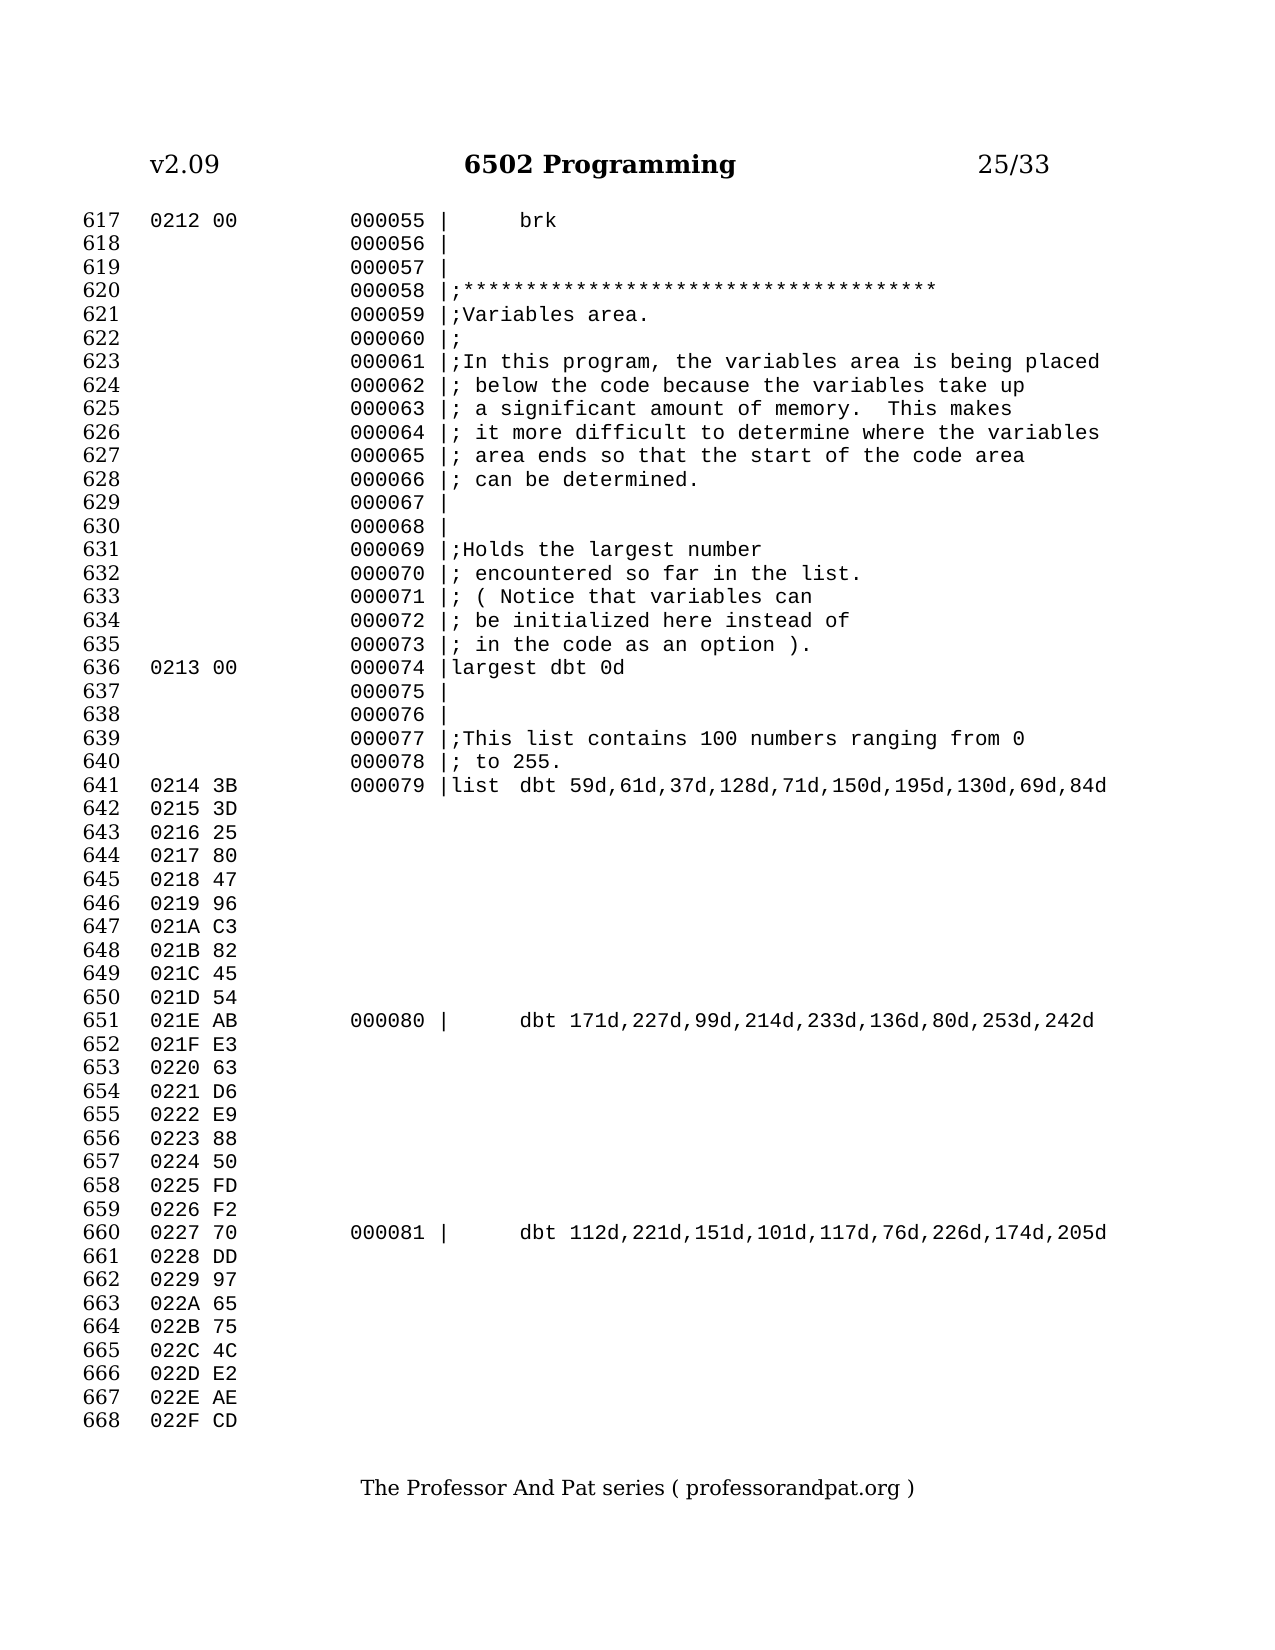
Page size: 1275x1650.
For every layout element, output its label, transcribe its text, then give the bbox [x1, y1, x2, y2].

text 0219 96 [150, 893, 1125, 916]
text 000068 | [150, 516, 1125, 539]
text 021C 45 [150, 963, 1125, 987]
text 000075 | [150, 681, 1125, 704]
text 000056 | [150, 233, 1125, 257]
text 0227 70 000081 | dbt 112d,221d,151d,101d,117d,76d,226d,174d,205d [150, 1222, 1125, 1246]
text 022C 4C [150, 1340, 1125, 1363]
text 000072 |; be initialized here instead of [150, 610, 1125, 634]
text 000061 |;In this program, the variables area is being placed [150, 351, 1125, 375]
text 000076 | [150, 704, 1125, 728]
text 0218 47 [150, 869, 1125, 893]
text 021E AB 000080 | dbt 171d,227d,99d,214d,233d,136d,80d,253d,242d [150, 1010, 1125, 1034]
text 0215 3D [150, 798, 1125, 822]
text 000063 |; a significant amount of memory. This makes [150, 398, 1125, 422]
text 0216 25 [150, 822, 1125, 846]
text 021F E3 [150, 1034, 1125, 1057]
text 000067 | [150, 492, 1125, 516]
text 000071 |; ( Notice that variables can [150, 587, 1125, 610]
text 021B 82 [150, 940, 1125, 963]
text 0222 E9 [150, 1104, 1125, 1128]
text 0229 97 [150, 1269, 1125, 1293]
text 000069 |;Holds the largest number [150, 539, 1125, 563]
text 000065 |; area ends so that the start of the code area [150, 445, 1125, 469]
text 022F CD [150, 1411, 1125, 1434]
text 0221 D6 [150, 1081, 1125, 1104]
text 000078 |; to 255. [150, 751, 1125, 775]
text 0223 88 [150, 1128, 1125, 1152]
text 0228 DD [150, 1246, 1125, 1269]
text 021A C3 [150, 916, 1125, 940]
text 000062 |; below the code because the variables take up [150, 375, 1125, 398]
text 000077 |;This list contains 100 numbers ranging from 0 [150, 728, 1125, 751]
text 0225 FD [150, 1175, 1125, 1199]
text 000064 |; it more difficult to determine where the variables [150, 422, 1125, 445]
text 000057 | [150, 257, 1125, 281]
text 000060 |; [150, 328, 1125, 351]
text 022D E2 [150, 1363, 1125, 1387]
text 000058 |;************************************** [150, 281, 1125, 304]
text 0213 00 000074 |largest dbt 0d [150, 657, 1125, 681]
text 0220 63 [150, 1057, 1125, 1081]
text 000073 |; in the code as an option ). [150, 634, 1125, 657]
text 000059 |;Variables area. [150, 304, 1125, 328]
text 0217 80 [150, 846, 1125, 869]
text 000066 |; can be determined. [150, 469, 1125, 492]
text 000070 |; encountered so far in the list. [150, 563, 1125, 587]
text 022A 65 [150, 1293, 1125, 1316]
text 021D 54 [150, 987, 1125, 1010]
text 022E AE [150, 1387, 1125, 1411]
text 022B 75 [150, 1316, 1125, 1340]
text 0226 F2 [150, 1199, 1125, 1222]
text 0224 50 [150, 1152, 1125, 1175]
text 0214 3B 000079 |list dbt 59d,61d,37d,128d,71d,150d,195d,130d,69d,84d [150, 775, 1125, 798]
text 0212 00 000055 | brk [150, 210, 1125, 233]
